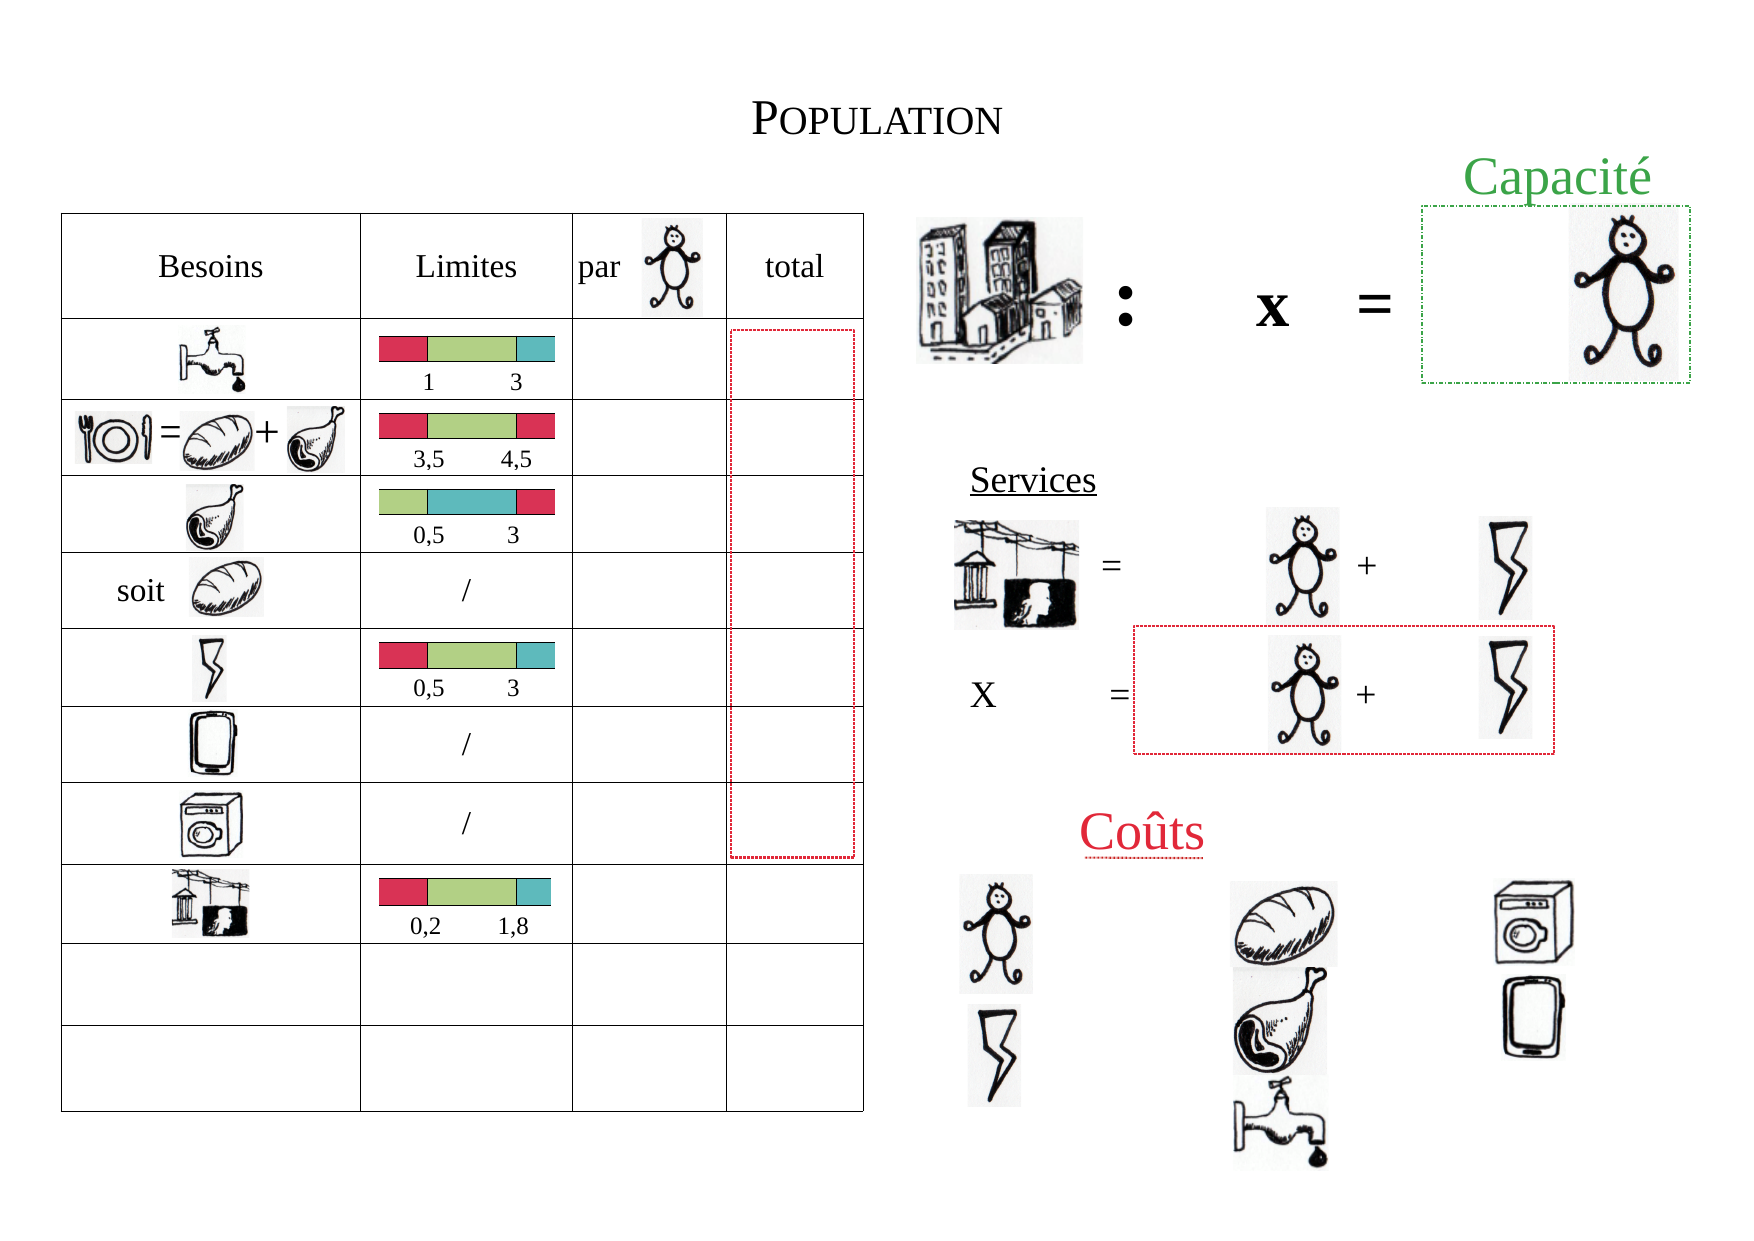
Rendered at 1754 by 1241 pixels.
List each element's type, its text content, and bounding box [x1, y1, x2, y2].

picture [1478, 516, 1533, 620]
table_cell [855, 476, 863, 552]
picture [641, 218, 703, 317]
picture [178, 790, 244, 858]
picture [954, 520, 1080, 630]
table_cell [62, 707, 360, 782]
table_cell / [361, 783, 572, 864]
table_cell [62, 783, 360, 864]
picture [1501, 974, 1566, 1061]
table_cell [379, 337, 427, 361]
table_cell [573, 783, 726, 864]
table_cell [428, 490, 516, 514]
picture [192, 635, 227, 702]
table_cell [361, 865, 572, 878]
table_cell [428, 337, 516, 361]
table_cell [573, 629, 726, 706]
table_cell [727, 1026, 863, 1111]
table_cell [727, 319, 863, 399]
table_cell [517, 337, 555, 361]
table_cell [573, 400, 726, 475]
table_header total [727, 214, 863, 318]
table_cell soit [62, 553, 360, 628]
table_cell [855, 707, 863, 782]
table_cell [555, 642, 572, 668]
picture [967, 1004, 1022, 1107]
table_cell [361, 476, 572, 489]
table_cell [428, 643, 516, 668]
picture [179, 411, 255, 471]
table_cell [361, 319, 572, 336]
table_cell [62, 319, 360, 399]
table_cell 3,5 4,5 [361, 438, 572, 475]
picture [187, 709, 238, 777]
table_cell [573, 865, 726, 943]
table_cell [517, 879, 551, 905]
table_cell [361, 489, 379, 514]
picture [171, 869, 250, 938]
table_cell [727, 553, 854, 628]
table_header Limites [361, 214, 572, 318]
table_cell [361, 400, 572, 413]
table_header Besoins [62, 214, 360, 318]
table_cell [855, 553, 863, 628]
table_cell [361, 878, 379, 905]
table_cell [555, 336, 572, 361]
table_cell [379, 643, 427, 668]
table_cell [573, 707, 726, 782]
picture [916, 217, 1084, 364]
table_cell [361, 642, 379, 668]
table_cell / [361, 707, 572, 782]
table_cell [62, 476, 360, 552]
table_cell [517, 643, 555, 668]
table_cell [727, 944, 863, 1025]
table_cell [555, 489, 572, 514]
picture [188, 557, 264, 617]
table_header par [573, 214, 726, 318]
table_cell [361, 336, 379, 361]
table_cell [727, 400, 854, 475]
picture [1229, 881, 1338, 1171]
picture [185, 484, 244, 551]
table_cell [573, 944, 726, 1025]
table_cell [727, 783, 863, 864]
picture [1492, 878, 1575, 966]
table_cell [727, 476, 854, 552]
picture [1265, 507, 1340, 625]
picture [959, 874, 1033, 994]
picture [74, 411, 153, 464]
table_cell [379, 414, 427, 438]
table_cell [361, 944, 572, 1025]
picture [1568, 203, 1679, 381]
table_cell [517, 490, 555, 514]
table_cell 0,5 3 [361, 668, 572, 706]
table_cell [727, 629, 854, 706]
table_cell [361, 413, 379, 438]
table_cell [62, 944, 360, 1025]
table_cell [727, 707, 854, 782]
table_cell [62, 865, 360, 943]
table_cell = + [62, 400, 360, 475]
table_cell [573, 319, 726, 399]
table_cell [428, 414, 516, 438]
table_cell [361, 629, 572, 642]
picture [286, 406, 345, 473]
table_cell [428, 879, 516, 905]
table_cell [379, 490, 427, 514]
picture [178, 325, 246, 394]
picture [1478, 636, 1533, 739]
table_cell 0,5 3 [361, 514, 572, 552]
table_cell [517, 414, 555, 438]
picture [1267, 635, 1342, 755]
table_cell [855, 629, 863, 706]
table_cell [573, 1026, 726, 1111]
table_cell [62, 629, 360, 706]
table_cell 1 3 [361, 361, 572, 399]
table_cell [555, 413, 572, 438]
table_cell [551, 878, 572, 905]
table_cell [361, 1026, 572, 1111]
table_cell [573, 553, 726, 628]
table_cell 0,2 1,8 [361, 905, 572, 943]
table_cell [727, 865, 863, 943]
table_cell [855, 400, 863, 475]
text Population [59, 88, 1695, 145]
table_cell [573, 476, 726, 552]
table_cell [62, 1026, 360, 1111]
table_cell / [361, 553, 572, 628]
table_cell [379, 879, 427, 905]
